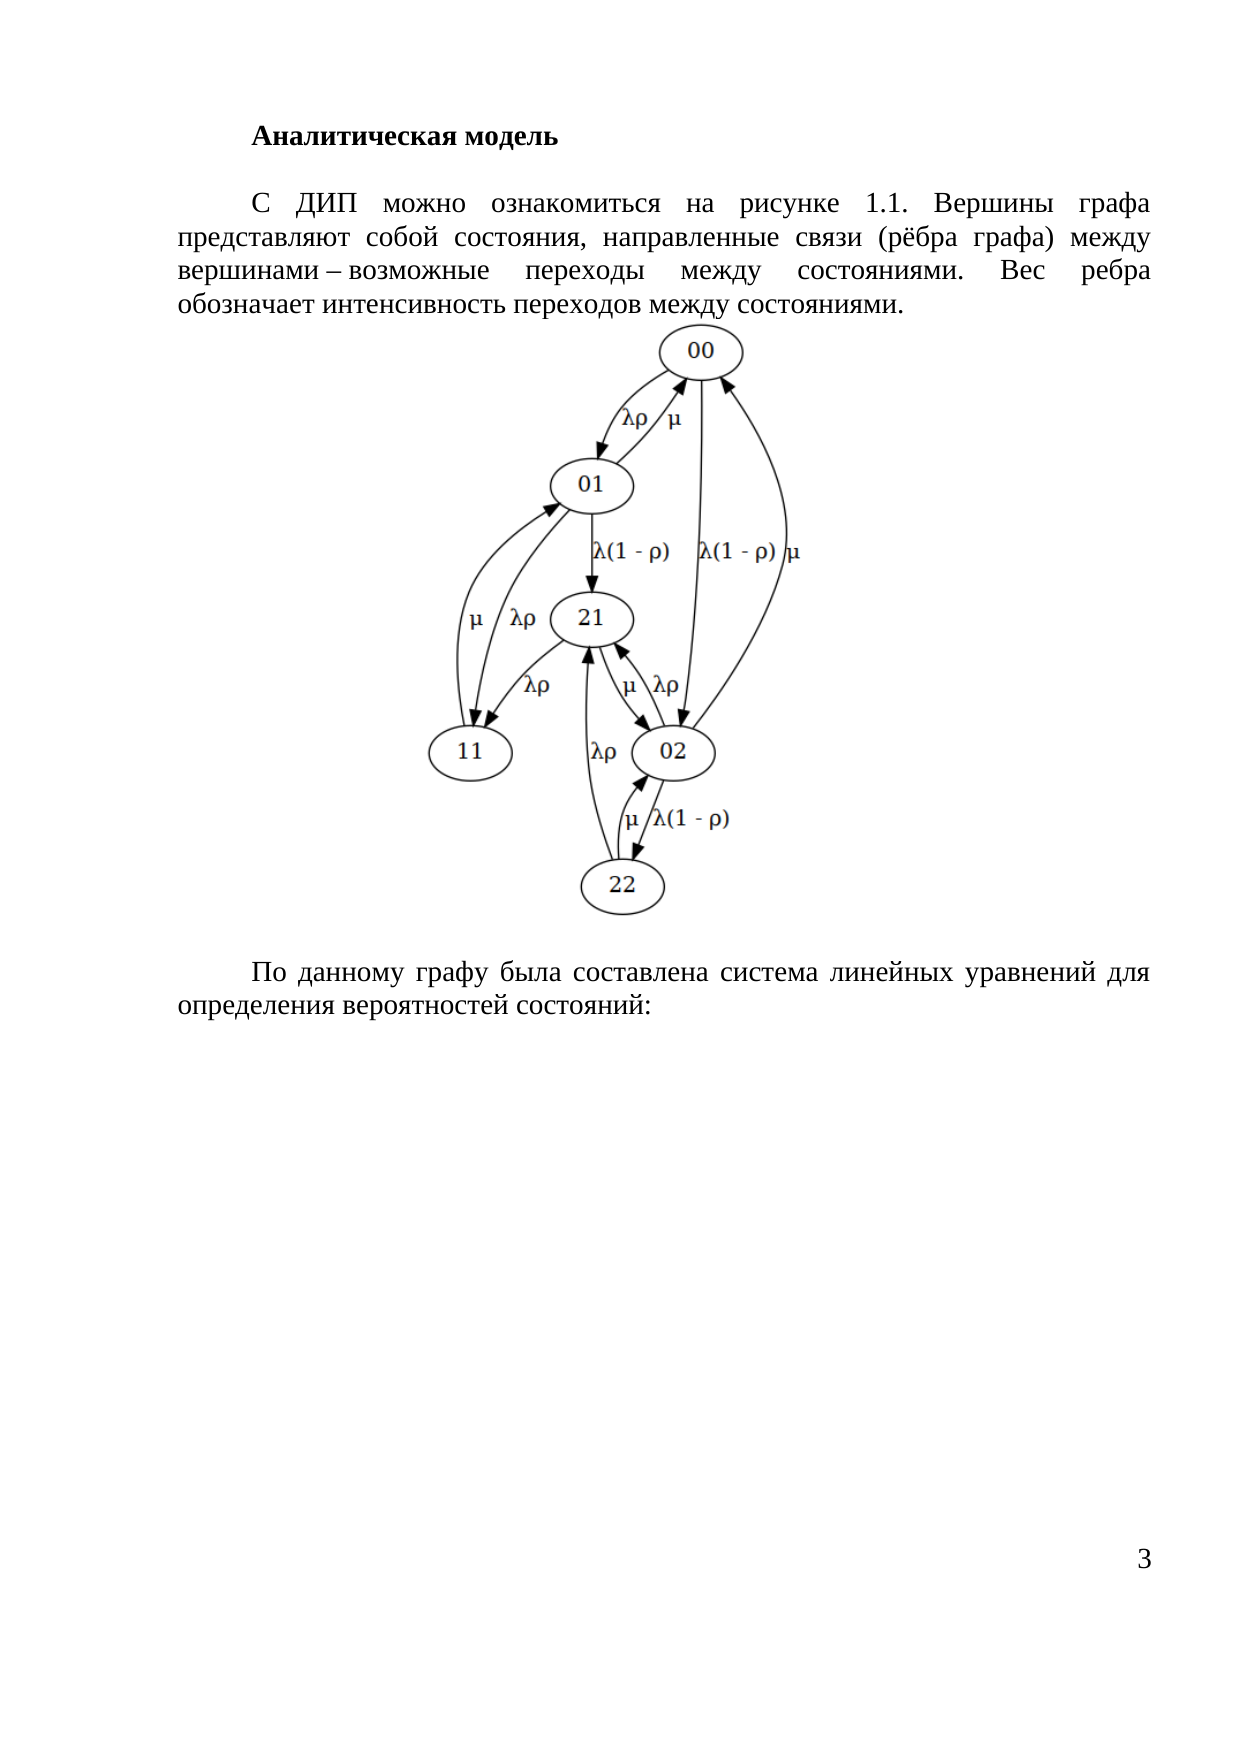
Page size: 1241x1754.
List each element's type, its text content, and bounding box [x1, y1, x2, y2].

text По данному графу была составлена система линейных уравнений для определения вероятностей состояний: [177, 954, 1152, 1021]
text С ДИП можно ознакомиться на рисунке 1.1. Вершины графа представляют собой состояния, направленные связи (рёбра графа) между вершинами – возможные переходы между состояниями. Вес ребра обозначает интенсивность переходов между состояниями. [177, 185, 1152, 319]
picture [423, 319, 807, 921]
text Аналитическая модель [251, 118, 1152, 152]
